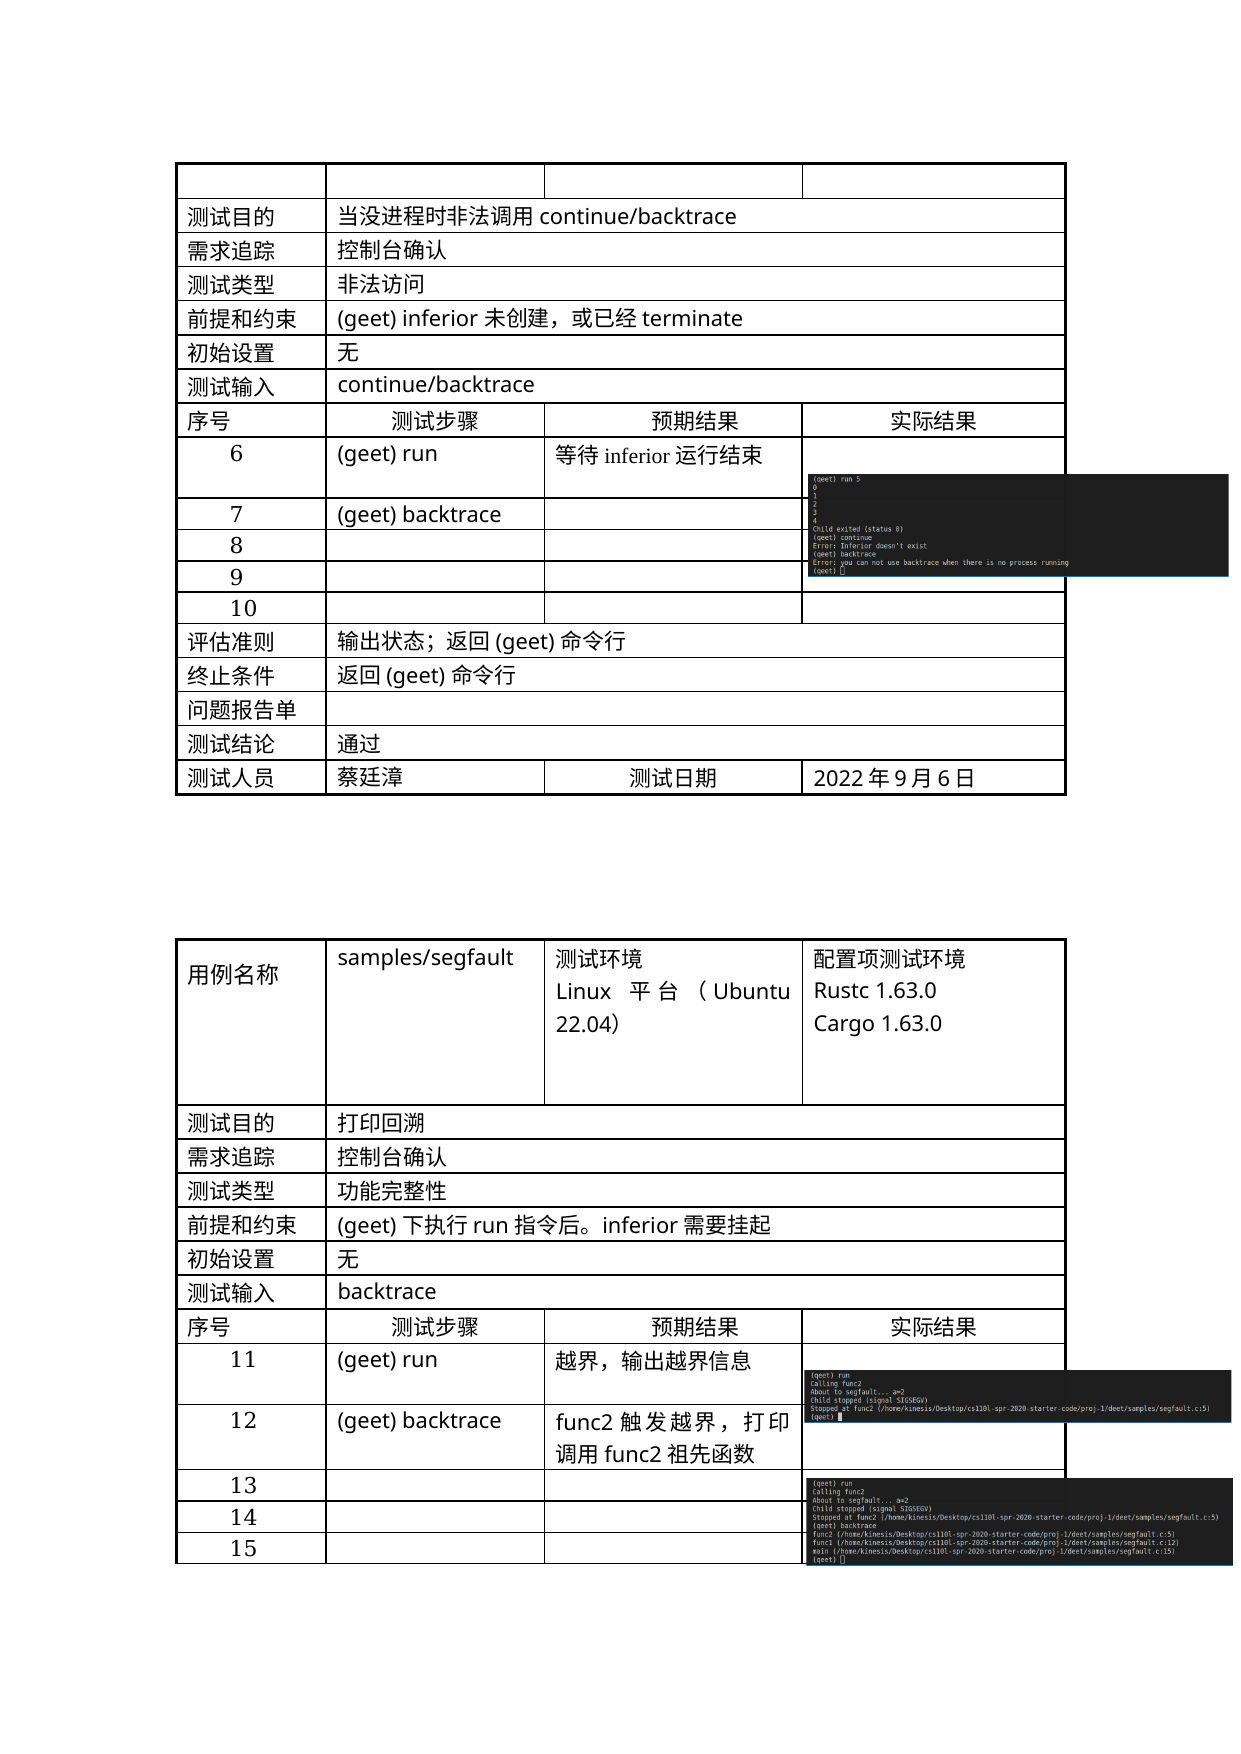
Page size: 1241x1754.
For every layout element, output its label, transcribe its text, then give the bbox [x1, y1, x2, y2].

table_header [327, 165, 544, 198]
table_cell 测试步骤 [327, 404, 544, 436]
table_header 测试环境 Linux 平台（Ubuntu 22.04） [545, 941, 802, 1104]
table_cell 序号 [178, 404, 325, 436]
picture [808, 474, 1229, 577]
table_cell [178, 593, 325, 623]
table_cell [178, 1533, 325, 1563]
table_cell 无 [327, 336, 1064, 368]
table_cell 蔡廷漳 [327, 761, 544, 793]
table_cell [178, 438, 325, 497]
table_cell 评估准则 [178, 624, 325, 657]
table_cell 测试输入 [178, 370, 325, 402]
table_cell 非法访问 [327, 267, 1064, 300]
table_cell [545, 593, 801, 623]
picture [804, 1370, 1232, 1423]
table_cell 测试步骤 [327, 1310, 544, 1342]
table_cell [803, 1470, 1064, 1500]
table_header 用例名称 [178, 941, 325, 1104]
table_cell [545, 1502, 801, 1531]
table_cell [545, 1533, 801, 1563]
table_cell (geet) run [327, 1344, 544, 1403]
table_cell 控制台确认 [327, 233, 1064, 266]
table_cell [803, 562, 1064, 591]
table_cell 2022年9月6日 [803, 761, 1064, 793]
table_cell 前提和约束 [178, 1208, 325, 1240]
table_cell [803, 499, 808, 528]
table_header samples/segfault [327, 941, 544, 1104]
table_cell 需求追踪 [178, 233, 325, 266]
table_cell [178, 562, 325, 591]
table_cell [178, 1470, 325, 1500]
table_cell 越界，输出越界信息 [545, 1344, 801, 1403]
table_cell 测试人员 [178, 761, 325, 793]
table_cell [178, 499, 325, 528]
table_cell [327, 593, 544, 623]
table_cell 预期结果 [545, 1310, 801, 1342]
table_header 配置项测试环境 Rustc 1.63.0 Cargo 1.63.0 [803, 941, 1064, 1104]
table_cell [803, 438, 1064, 497]
table_cell 等待 inferior 运行结束 [545, 438, 801, 497]
table_cell [327, 1470, 544, 1500]
table_cell [803, 1405, 1064, 1469]
table_cell [327, 1502, 544, 1531]
table_cell [178, 1344, 325, 1403]
table_cell (geet) backtrace [327, 499, 544, 528]
table_cell 测试结论 [178, 726, 325, 759]
table_cell (geet) inferior 未创建，或已经 terminate [327, 301, 1064, 334]
table_cell 当没进程时非法调用 continue/backtrace [327, 199, 1064, 232]
table_cell 返回 (geet) 命令行 [327, 658, 1064, 691]
table_cell 前提和约束 [178, 301, 325, 334]
table_cell 需求追踪 [178, 1140, 325, 1172]
table_header [178, 165, 325, 198]
table_cell 序号 [178, 1310, 325, 1342]
table_cell 实际结果 [803, 1310, 1064, 1342]
table_cell continue/backtrace [327, 370, 1064, 402]
table_cell 测试目的 [178, 199, 325, 232]
table_cell 问题报告单 [178, 692, 325, 725]
table_cell [545, 1470, 801, 1500]
table_cell 预期结果 [545, 404, 801, 436]
table_cell 输出状态；返回 (geet) 命令行 [327, 624, 1064, 657]
table_cell [178, 530, 325, 560]
table_cell 测试目的 [178, 1106, 325, 1138]
table_cell [545, 562, 801, 591]
table_cell 初始设置 [178, 1242, 325, 1274]
table_cell (geet) backtrace [327, 1405, 544, 1469]
table_cell func2触发越界，打印调用 func2 祖先函数 [545, 1405, 801, 1469]
table_cell 实际结果 [803, 404, 1064, 436]
table_cell [803, 530, 808, 560]
table_cell [178, 1405, 325, 1469]
table_cell [327, 562, 544, 591]
table_cell [545, 499, 801, 528]
picture [806, 1478, 1233, 1566]
table_header [545, 165, 802, 198]
table_cell [327, 692, 1064, 725]
table_cell (geet) 下执行 run 指令后。inferior 需要挂起 [327, 1208, 1064, 1240]
table_cell 初始设置 [178, 336, 325, 368]
table_cell [327, 530, 544, 560]
table_cell 打印回溯 [327, 1106, 1064, 1138]
table_cell 终止条件 [178, 658, 325, 691]
table_cell 测试类型 [178, 267, 325, 300]
table_cell [178, 1502, 325, 1531]
table_cell [327, 1533, 544, 1563]
table_cell 功能完整性 [327, 1174, 1064, 1206]
table_cell 测试类型 [178, 1174, 325, 1206]
table_cell 无 [327, 1242, 1064, 1274]
table_cell backtrace [327, 1276, 1064, 1308]
table_cell [803, 1344, 1064, 1403]
table_cell 测试日期 [545, 761, 801, 793]
table_cell 通过 [327, 726, 1064, 759]
table_cell [545, 530, 801, 560]
table_cell (geet) run [327, 438, 544, 497]
table_cell [803, 593, 1064, 623]
table_header [803, 165, 1064, 198]
table_cell 控制台确认 [327, 1140, 1064, 1172]
table_cell 测试输入 [178, 1276, 325, 1308]
